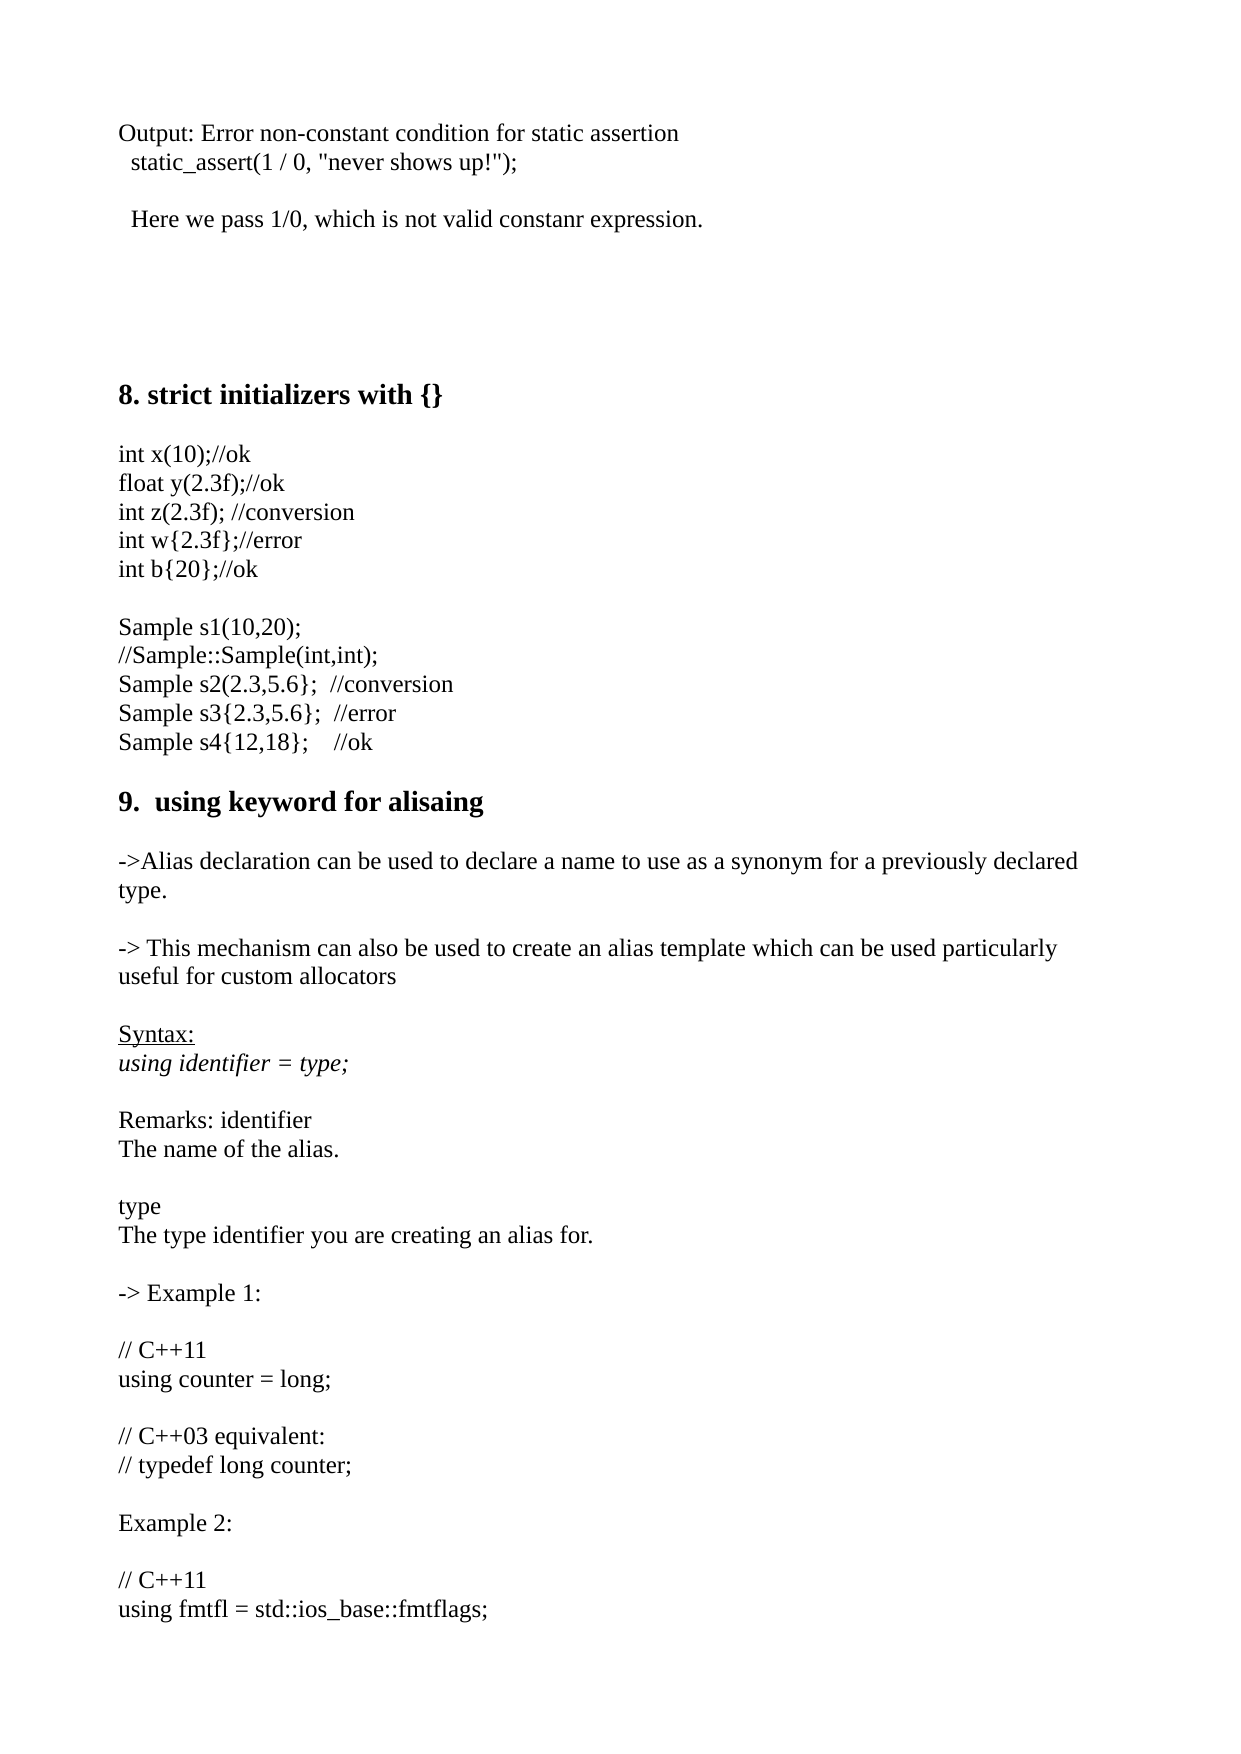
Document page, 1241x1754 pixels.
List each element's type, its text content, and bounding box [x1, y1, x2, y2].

text The type identifier you are creating an alias for. [118, 1220, 1122, 1249]
text Here we pass 1/0, which is not valid constanr expression. [118, 204, 1122, 233]
text // C++03 equivalent: [118, 1421, 1122, 1450]
text Syntax: [118, 1019, 1122, 1048]
text -> This mechanism can also be used to create an alias template which can be used particularly useful for custom allocators [118, 933, 1122, 990]
text int x(10);//ok [118, 439, 1122, 468]
text Sample s2(2.3,5.6}; //conversion [118, 669, 1122, 698]
text float y(2.3f);//ok [118, 468, 1122, 497]
text using counter = long; [118, 1364, 1122, 1393]
text Example 2: [118, 1508, 1122, 1536]
text 8. strict initializers with {} [118, 377, 1122, 410]
text Sample s3{2.3,5.6}; //error [118, 698, 1122, 727]
text // C++11 [118, 1565, 1122, 1594]
text //Sample::Sample(int,int); [118, 640, 1122, 669]
text int w{2.3f};//error [118, 525, 1122, 554]
text // C++11 [118, 1335, 1122, 1364]
text using fmtfl = std::ios_base::fmtflags; [118, 1594, 1122, 1623]
text using identifier = type; [118, 1048, 1122, 1076]
text static_assert(1 / 0, "never shows up!"); [118, 147, 1122, 176]
text Sample s4{12,18}; //ok [118, 727, 1122, 755]
text Output: Error non-constant condition for static assertion [118, 118, 1122, 147]
text The name of the alias. [118, 1134, 1122, 1163]
text -> Example 1: [118, 1278, 1122, 1306]
text Sample s1(10,20); [118, 612, 1122, 640]
text // typedef long counter; [118, 1450, 1122, 1479]
text Remarks: identifier [118, 1105, 1122, 1134]
text ->Alias declaration can be used to declare a name to use as a synonym for a previously declared type. [118, 846, 1122, 904]
text 9. using keyword for alisaing [118, 784, 1122, 818]
text int b{20};//ok [118, 554, 1122, 583]
text int z(2.3f); //conversion [118, 497, 1122, 525]
text type [118, 1191, 1122, 1220]
